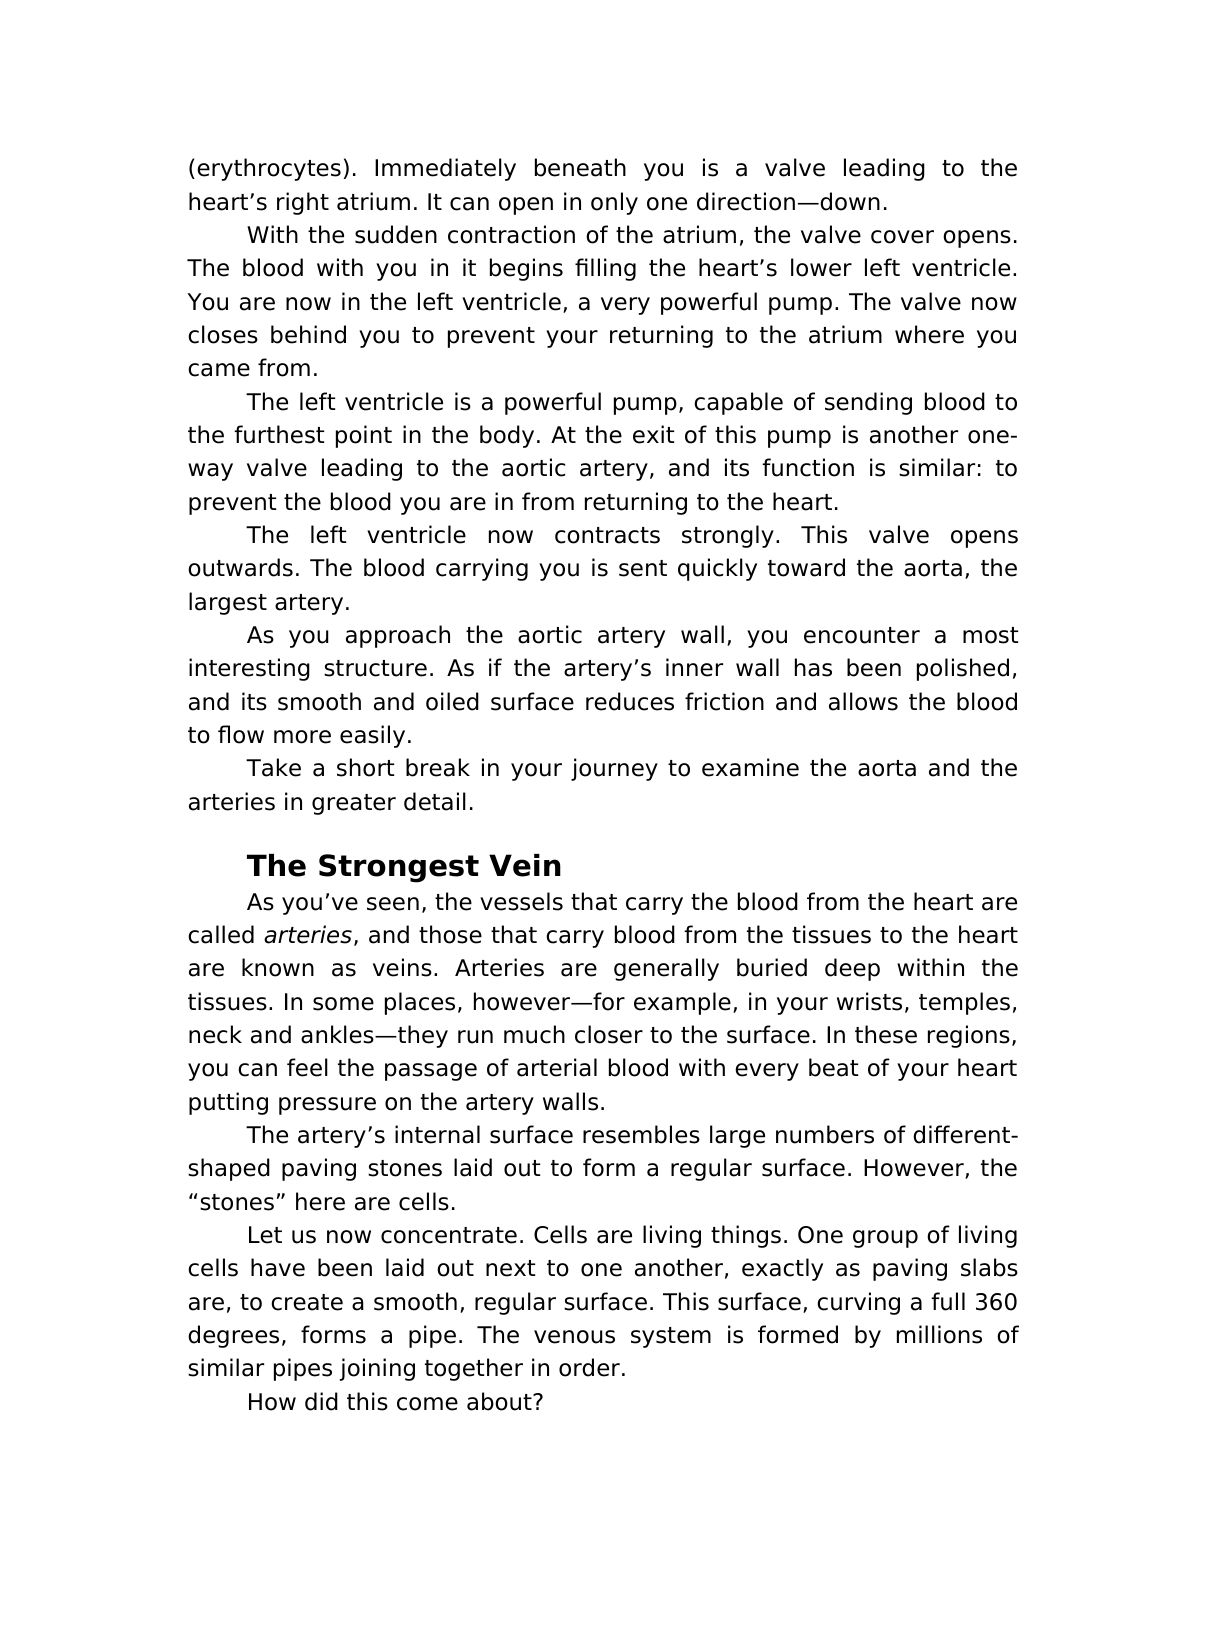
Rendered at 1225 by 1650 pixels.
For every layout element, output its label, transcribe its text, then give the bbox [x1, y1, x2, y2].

text (erythrocytes). Immediately beneath you is a valve leading to the heart’s right atrium. It can open in only one direction—down. [187, 150, 1020, 217]
text The Strongest Vein [187, 850, 1020, 883]
text Let us now concentrate. Cells are living things. One group of living cells have been laid out next to one another, exactly as paving slabs are, to create a smooth, regular surface. This surface, curving a full 360 degrees, forms a pipe. The venous system is formed by millions of similar pipes joining together in order. [187, 1217, 1020, 1383]
text The left ventricle is a powerful pump, capable of sending blood to the furthest point in the body. At the exit of this pump is another one-way valve leading to the aortic artery, and its function is similar: to prevent the blood you are in from returning to the heart. [187, 383, 1020, 517]
text The left ventricle now contracts strongly. This valve opens outwards. The blood carrying you is sent quickly toward the aorta, the largest artery. [187, 517, 1020, 617]
text As you’ve seen, the vessels that carry the blood from the heart are called arteries, and those that carry blood from the tissues to the heart are known as veins. Arteries are generally buried deep within the tissues. In some places, however—for example, in your wrists, temples, neck and ankles—they run much closer to the surface. In these regions, you can feel the passage of arterial blood with every beat of your heart putting pressure on the artery walls. [187, 883, 1020, 1117]
text How did this come about? [187, 1383, 1020, 1417]
text Take a short break in your journey to examine the aorta and the arteries in greater detail. [187, 750, 1020, 817]
text The artery’s internal surface resembles large numbers of different-shaped paving stones laid out to form a regular surface. However, the “stones” here are cells. [187, 1117, 1020, 1217]
text As you approach the aortic artery wall, you encounter a most interesting structure. As if the artery’s inner wall has been polished, and its smooth and oiled surface reduces friction and allows the blood to flow more easily. [187, 617, 1020, 750]
text With the sudden contraction of the atrium, the valve cover opens. The blood with you in it begins filling the heart’s lower left ventricle. You are now in the left ventricle, a very powerful pump. The valve now closes behind you to prevent your returning to the atrium where you came from. [187, 217, 1020, 383]
